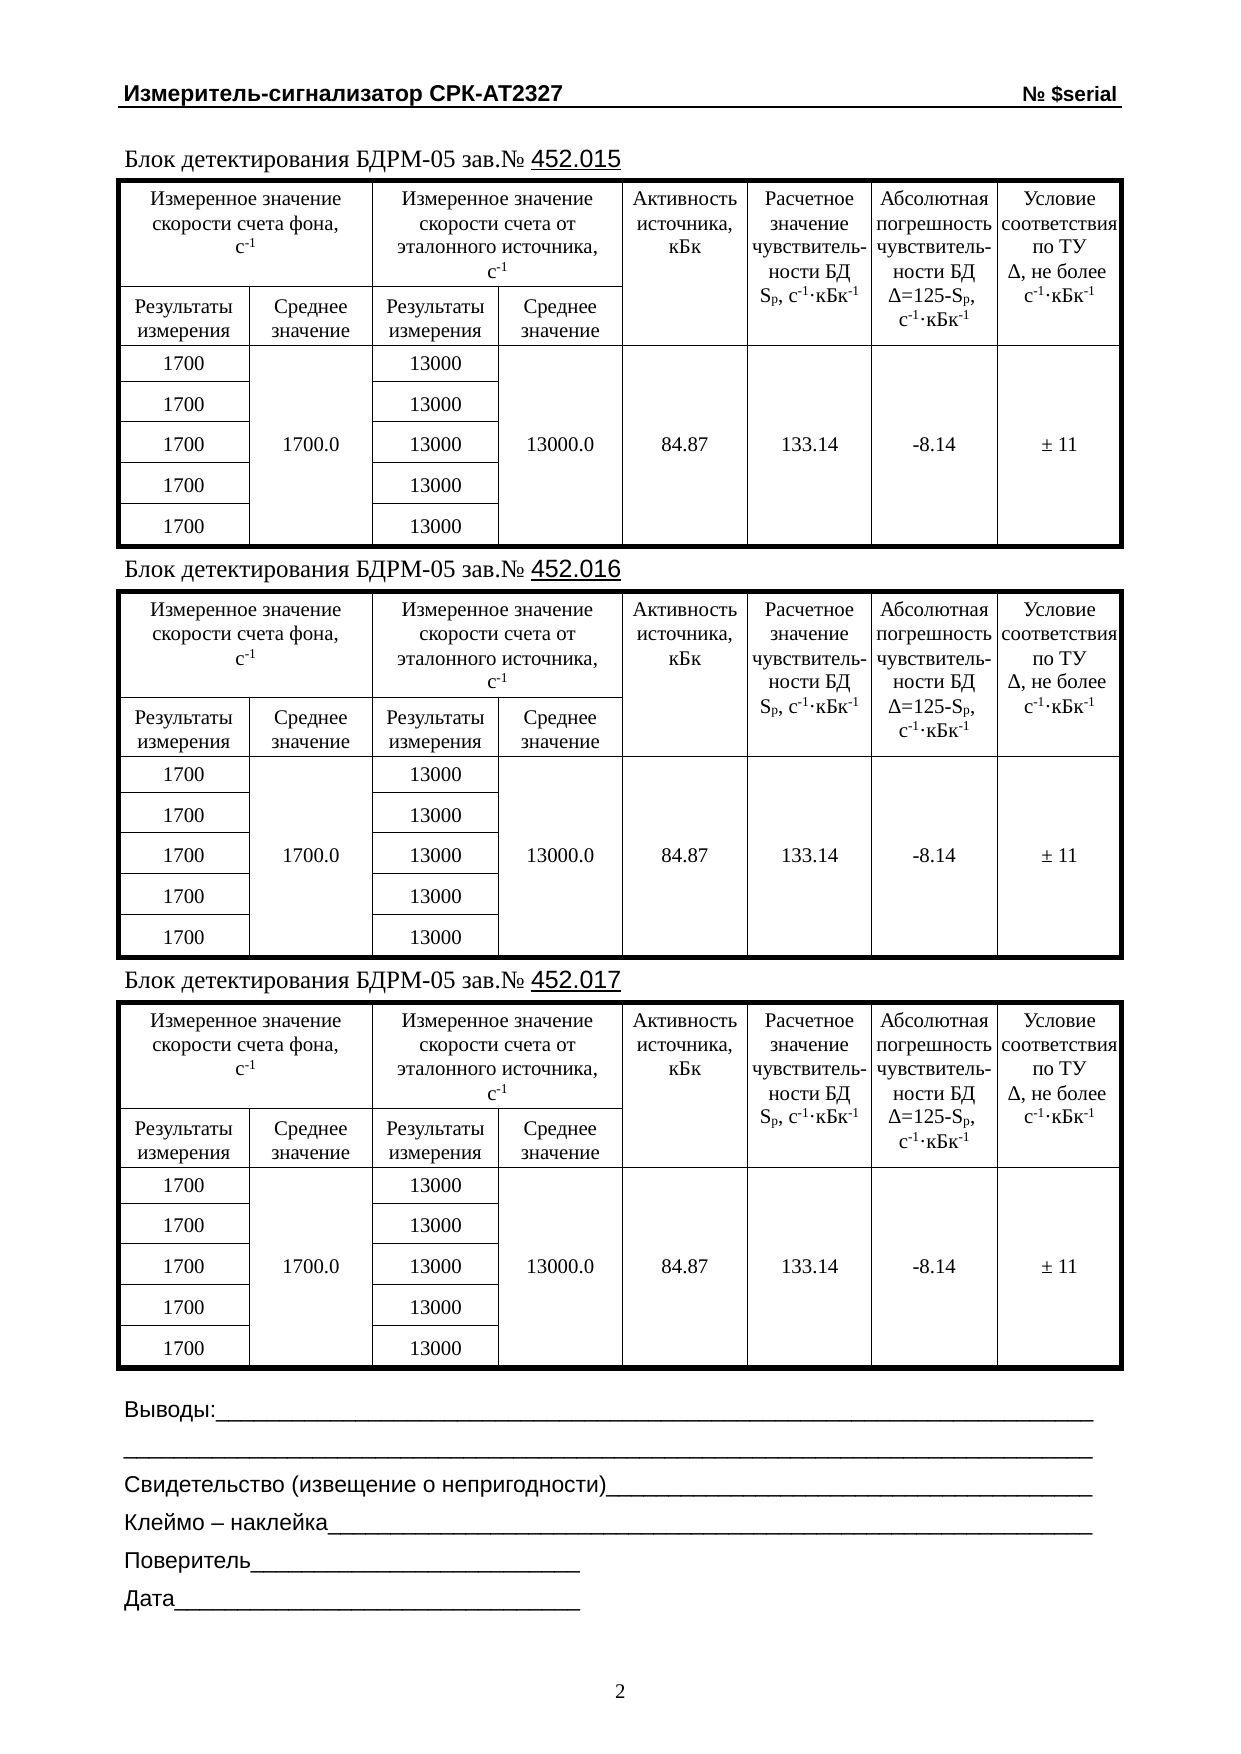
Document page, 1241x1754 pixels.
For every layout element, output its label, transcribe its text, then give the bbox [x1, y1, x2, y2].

table_cell -8.14 [872, 757, 997, 954]
table_cell Среднее значение [250, 698, 372, 756]
table_header Блок детектирования БДРМ-05 зав.№ 452.017 [118, 960, 1122, 1000]
table_cell 13000.0 [499, 757, 622, 954]
table_cell 13000 [373, 1285, 498, 1325]
table_cell Измеренное значение скорости счета от эталонного источника, с-1 [373, 1005, 622, 1107]
table_cell 133.14 [748, 1168, 871, 1365]
table_cell Свидетельство (извещение о непригодности) [118, 1465, 1122, 1503]
table_cell Измеренное значение скорости счета от эталонного источника, с-1 [373, 183, 622, 286]
table_cell 13000.0 [499, 1168, 622, 1365]
table_cell Активность источника, кБк [623, 594, 747, 756]
table_cell ± 11 [998, 1168, 1119, 1365]
table_cell Поверитель [118, 1541, 1122, 1579]
table_cell Активность источника, кБк [623, 183, 747, 345]
table_cell 13000 [373, 1204, 498, 1243]
table_cell Среднее значение [499, 698, 622, 756]
table_cell 13000 [373, 382, 498, 421]
table_cell -8.14 [872, 346, 997, 543]
table_cell Среднее значение [499, 1109, 622, 1167]
table_cell 13000 [373, 1326, 498, 1365]
table_cell Среднее значение [250, 287, 372, 345]
table_cell 13000 [373, 504, 498, 543]
table_cell Измеренное значение скорости счета фона, с-1 [121, 183, 372, 286]
table_header Выводы: [118, 1390, 1122, 1428]
table_cell 1700 [121, 874, 249, 914]
table_cell 84.87 [623, 346, 747, 543]
table_cell 13000 [373, 463, 498, 503]
table_cell Активность источника, кБк [623, 1005, 747, 1167]
table_cell Результаты измерения [373, 698, 498, 756]
table_cell 13000 [373, 874, 498, 914]
table_cell ± 11 [998, 346, 1119, 543]
table_cell Измеренное значение скорости счета от эталонного источника, с-1 [373, 594, 622, 697]
table_cell [118, 1428, 1122, 1465]
table_cell 133.14 [748, 757, 871, 954]
table_cell 1700 [121, 1204, 249, 1243]
table_header Блок детектирования БДРМ-05 зав.№ 452.016 [118, 549, 1122, 589]
table_cell Расчетное значение чувствитель-ности БД Sp, с-1·кБк-1 [748, 594, 871, 756]
table_cell 1700 [121, 793, 249, 832]
table_cell 1700.0 [250, 757, 372, 954]
table_header Блок детектирования БДРМ-05 зав.№ 452.015 [118, 138, 1122, 178]
table_cell Условие соответствия по ТУ Δ, не более с-1·кБк-1 [998, 1005, 1119, 1167]
table_cell Условие соответствия по ТУ Δ, не более с-1·кБк-1 [998, 594, 1119, 756]
table_cell Клеймо – наклейка [118, 1503, 1122, 1541]
table_cell 1700 [121, 504, 249, 543]
table_cell ± 11 [998, 757, 1119, 954]
table_cell 13000 [373, 346, 498, 381]
table_cell Результаты измерения [121, 287, 249, 345]
table_cell 1700 [121, 833, 249, 873]
table_cell 1700 [121, 422, 249, 462]
table_cell -8.14 [872, 1168, 997, 1365]
table_cell 1700 [121, 382, 249, 421]
table_cell Результаты измерения [373, 287, 498, 345]
table_cell Расчетное значение чувствитель-ности БД Sp, с-1·кБк-1 [748, 183, 871, 345]
table_cell Абсолютная погрешность чувствитель-ности БД Δ=125-Sp, с-1·кБк-1 [872, 183, 997, 345]
table_cell 13000.0 [499, 346, 622, 543]
table_cell 13000 [373, 757, 498, 792]
table_cell Дата [118, 1579, 1122, 1617]
table_cell 1700 [121, 1326, 249, 1365]
table_cell 1700 [121, 346, 249, 381]
table_cell Среднее значение [250, 1109, 372, 1167]
table_cell 13000 [373, 793, 498, 832]
table_cell Результаты измерения [373, 1109, 498, 1167]
table_cell Среднее значение [499, 287, 622, 345]
table_cell 1700.0 [250, 1168, 372, 1365]
table_cell Результаты измерения [121, 1109, 249, 1167]
table_cell 1700 [121, 1244, 249, 1284]
table_cell 1700 [121, 915, 249, 954]
table_cell 84.87 [623, 757, 747, 954]
table_cell 13000 [373, 833, 498, 873]
table_cell 1700 [121, 1168, 249, 1202]
table_cell 13000 [373, 1168, 498, 1202]
table_cell 1700.0 [250, 346, 372, 543]
table_cell 1700 [121, 757, 249, 792]
table_cell Измеренное значение скорости счета фона, с-1 [121, 594, 372, 697]
table_cell 13000 [373, 915, 498, 954]
table_cell 133.14 [748, 346, 871, 543]
table_cell 1700 [121, 463, 249, 503]
table_cell 13000 [373, 422, 498, 462]
table_cell Результаты измерения [121, 698, 249, 756]
table_cell Абсолютная погрешность чувствитель-ности БД Δ=125-Sp, с-1·кБк-1 [872, 594, 997, 756]
table_cell 1700 [121, 1285, 249, 1325]
table_cell Абсолютная погрешность чувствитель-ности БД Δ=125-Sp, с-1·кБк-1 [872, 1005, 997, 1167]
table_cell Условие соответствия по ТУ Δ, не более с-1·кБк-1 [998, 183, 1119, 345]
table_cell 84.87 [623, 1168, 747, 1365]
table_cell 13000 [373, 1244, 498, 1284]
table_cell Измеренное значение скорости счета фона, с-1 [121, 1005, 372, 1107]
table_cell Расчетное значение чувствитель-ности БД Sp, с-1·кБк-1 [748, 1005, 871, 1167]
